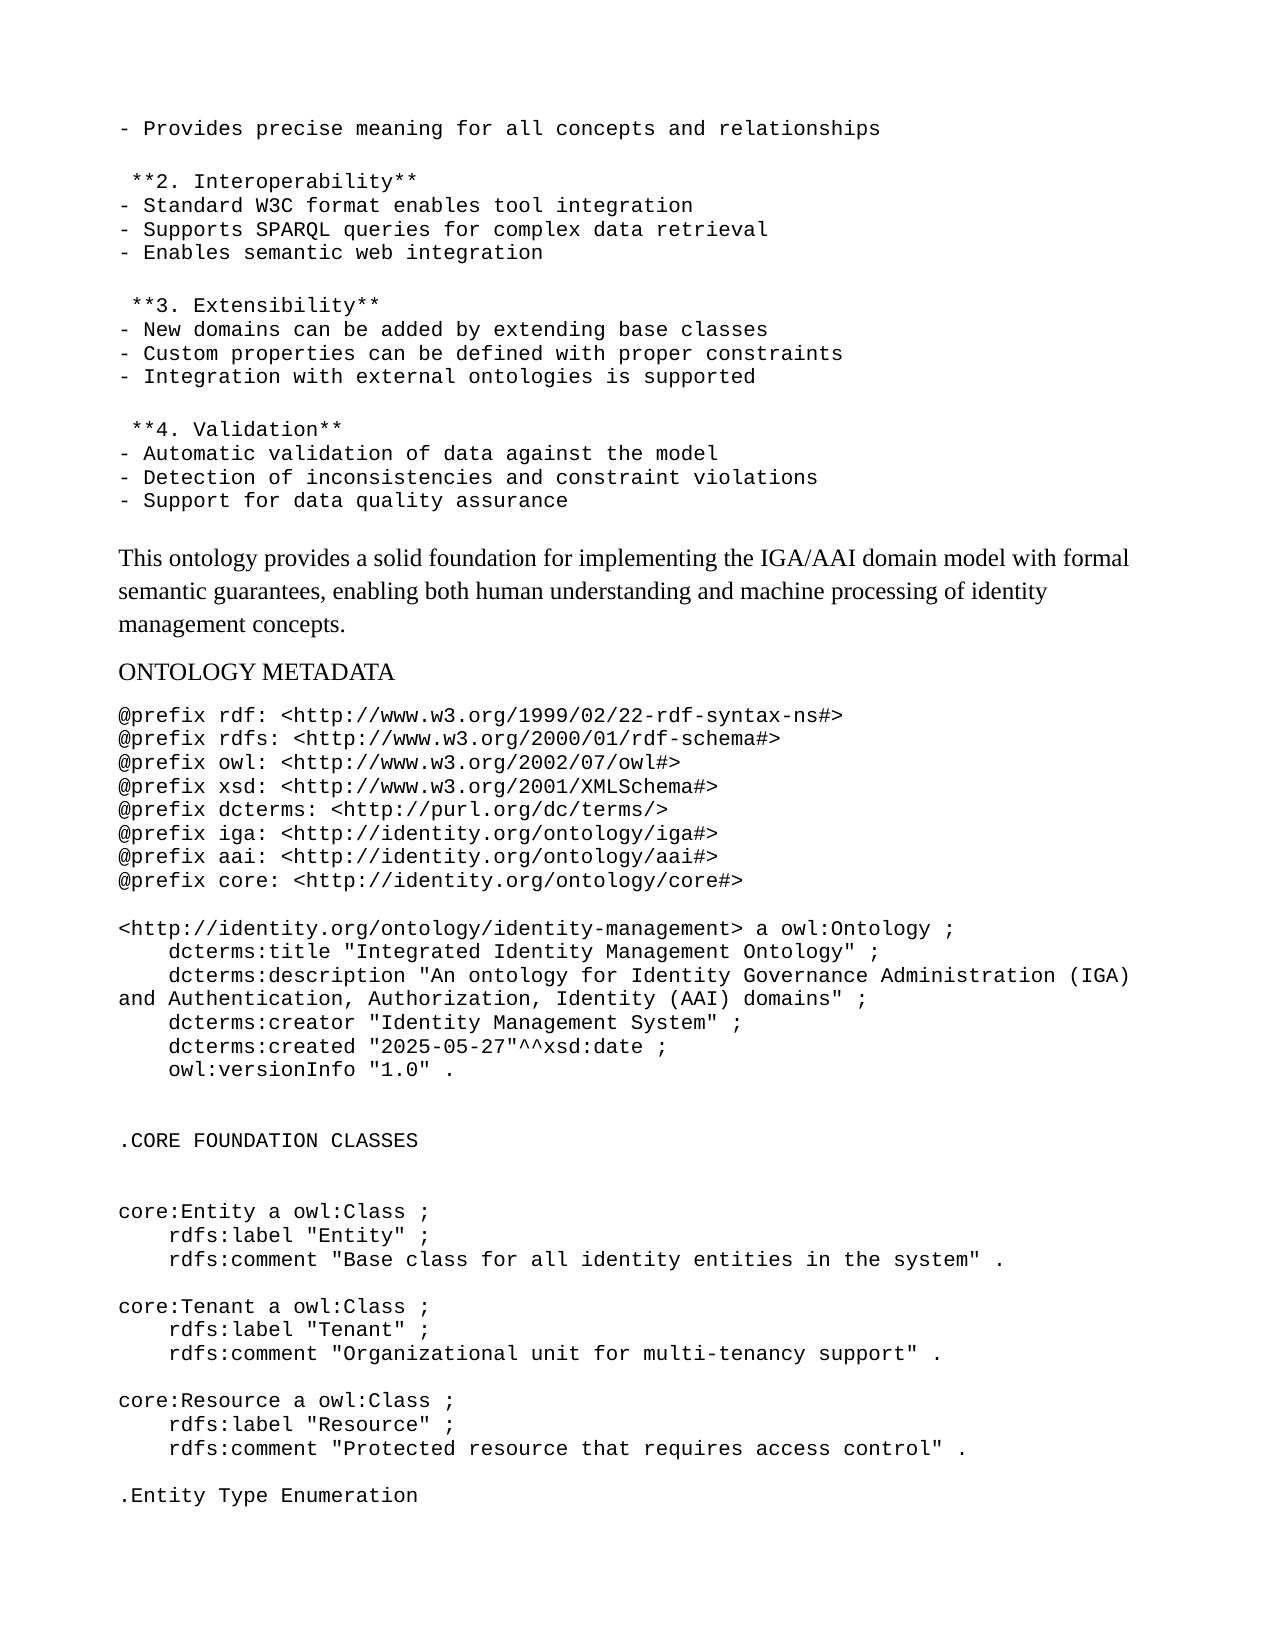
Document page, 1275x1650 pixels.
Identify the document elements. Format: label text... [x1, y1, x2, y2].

text owl:versionInfo "1.0" . [118, 1059, 1157, 1083]
text @prefix core: <http://identity.org/ontology/core#> [118, 870, 1157, 894]
text - Standard W3C format enables tool integration [118, 195, 1157, 218]
text @prefix rdfs: <http://www.w3.org/2000/01/rdf-schema#> [118, 728, 1157, 752]
text dcterms:title "Integrated Identity Management Ontology" ; [118, 941, 1157, 965]
text @prefix owl: <http://www.w3.org/2002/07/owl#> [118, 752, 1157, 776]
text - Integration with external ontologies is supported [118, 366, 1157, 390]
text dcterms:created "2025-05-27"^^xsd:date ; [118, 1036, 1157, 1059]
text - Supports SPARQL queries for complex data retrieval [118, 218, 1157, 242]
text rdfs:label "Tenant" ; [118, 1319, 1157, 1343]
text dcterms:creator "Identity Management System" ; [118, 1012, 1157, 1036]
text .CORE FOUNDATION CLASSES [118, 1130, 1157, 1154]
text core:Resource a owl:Class ; [118, 1390, 1157, 1414]
text core:Entity a owl:Class ; [118, 1201, 1157, 1225]
text - New domains can be added by extending base classes [118, 319, 1157, 343]
text - Enables semantic web integration [118, 242, 1157, 266]
text - Support for data quality assurance [118, 490, 1157, 514]
text rdfs:label "Entity" ; [118, 1225, 1157, 1248]
text - Detection of inconsistencies and constraint violations [118, 467, 1157, 490]
text **3. Extensibility** [118, 295, 1157, 319]
text @prefix rdf: <http://www.w3.org/1999/02/22-rdf-syntax-ns#> [118, 705, 1157, 728]
text @prefix dcterms: <http://purl.org/dc/terms/> [118, 799, 1157, 823]
text - Provides precise meaning for all concepts and relationships [118, 118, 1157, 142]
text rdfs:comment "Protected resource that requires access control" . [118, 1438, 1157, 1461]
text .Entity Type Enumeration [118, 1485, 1157, 1509]
text **2. Interoperability** [118, 171, 1157, 195]
text core:Tenant a owl:Class ; [118, 1296, 1157, 1319]
text ONTOLOGY METADATA [118, 657, 1157, 686]
text rdfs:comment "Base class for all identity entities in the system" . [118, 1248, 1157, 1272]
text **4. Validation** [118, 419, 1157, 443]
text dcterms:description "An ontology for Identity Governance Administration (IGA) and Authentication, Authorization, Identity (AAI) domains" ; [118, 965, 1157, 1012]
text - Custom properties can be defined with proper constraints [118, 343, 1157, 366]
text - Automatic validation of data against the model [118, 443, 1157, 467]
text rdfs:label "Resource" ; [118, 1414, 1157, 1438]
text @prefix iga: <http://identity.org/ontology/iga#> [118, 823, 1157, 847]
text @prefix xsd: <http://www.w3.org/2001/XMLSchema#> [118, 776, 1157, 799]
text rdfs:comment "Organizational unit for multi-tenancy support" . [118, 1343, 1157, 1367]
text @prefix aai: <http://identity.org/ontology/aai#> [118, 847, 1157, 870]
text This ontology provides a solid foundation for implementing the IGA/AAI domain model with formal semantic guarantees, enabling both human understanding and machine processing of identity management concepts. [118, 543, 1157, 638]
text <http://identity.org/ontology/identity-management> a owl:Ontology ; [118, 917, 1157, 941]
